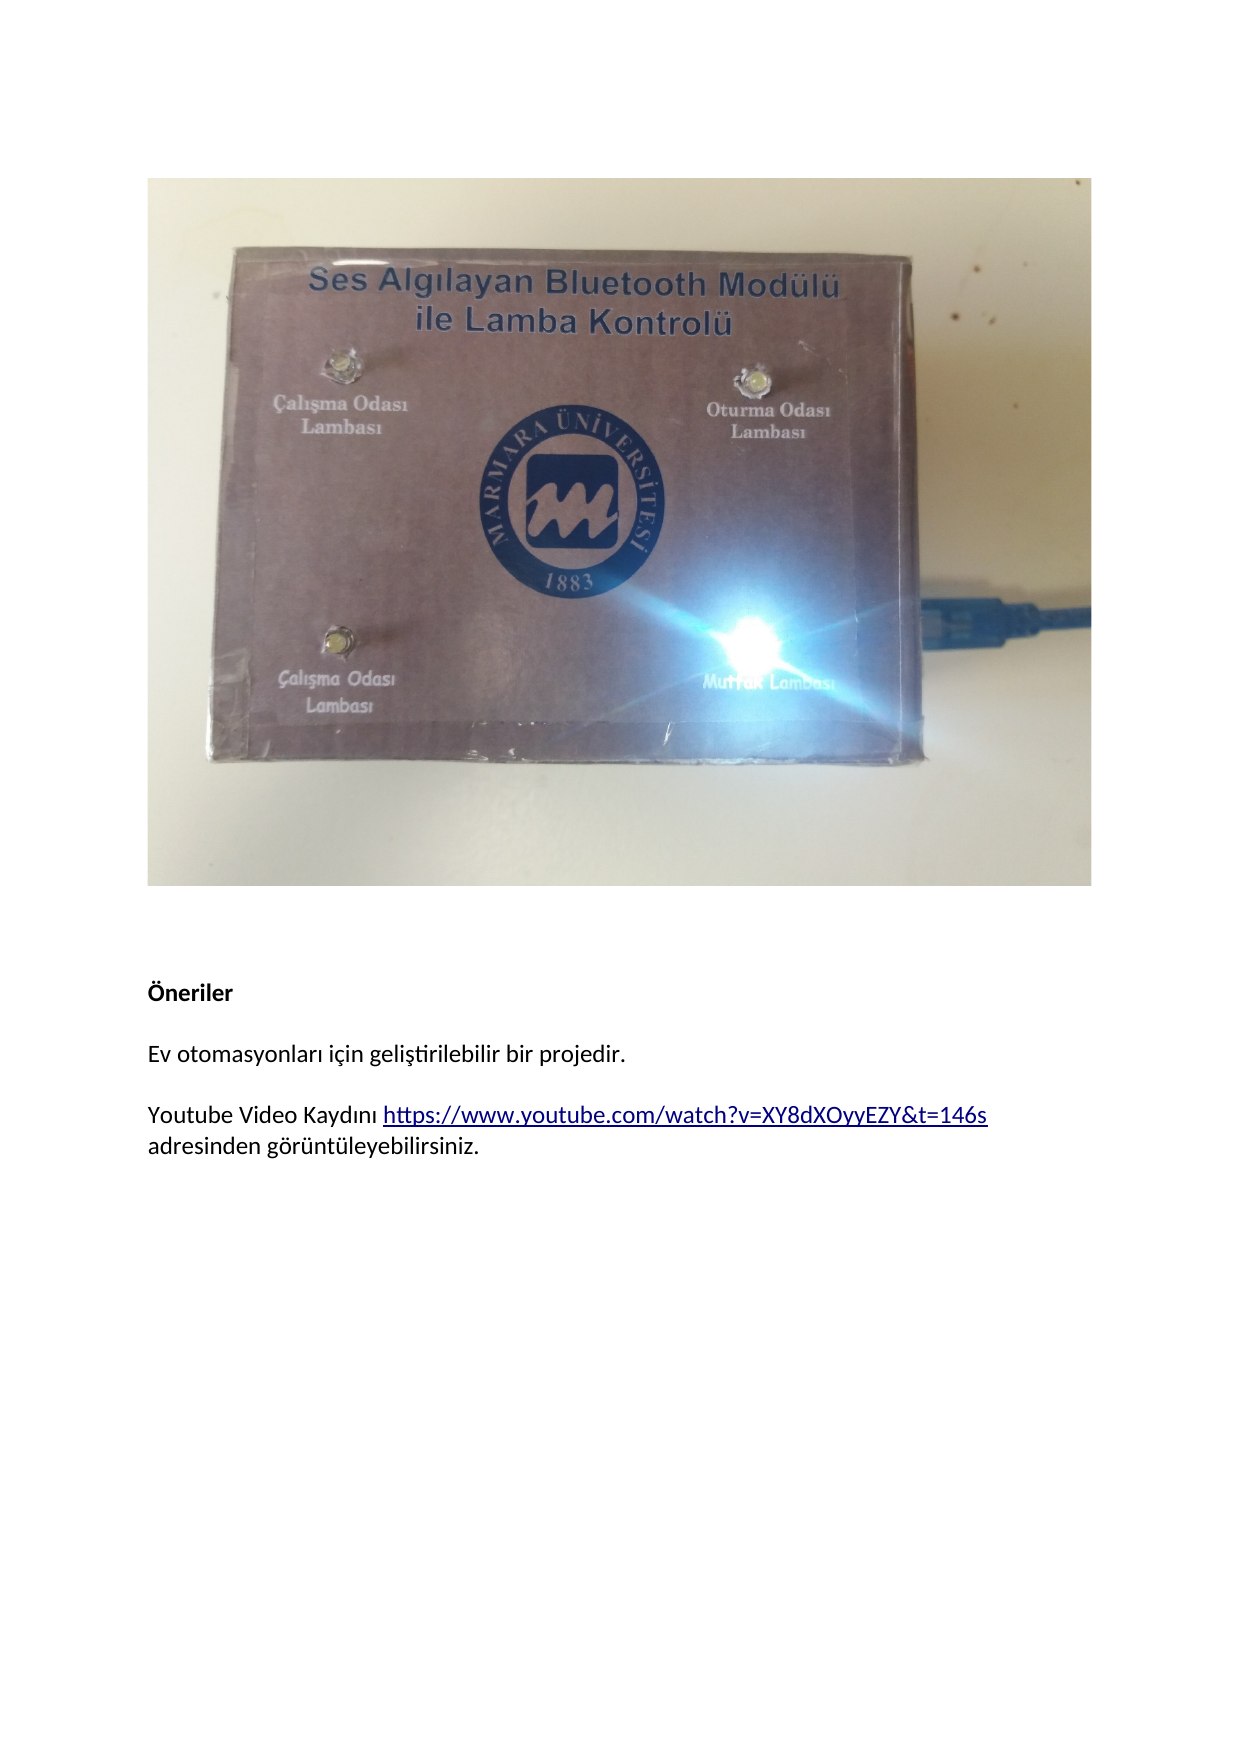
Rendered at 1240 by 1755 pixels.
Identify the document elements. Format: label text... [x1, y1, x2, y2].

text Youtube Video Kaydını https://www.youtube.com/watch?v=XY8dXOyyEZY&t=146s adresinden görüntüleyebilirsiniz. [148, 1099, 1092, 1160]
text Ev otomasyonları için geliştirilebilir bir projedir. [148, 1038, 1092, 1069]
text Öneriler [148, 977, 1092, 1008]
